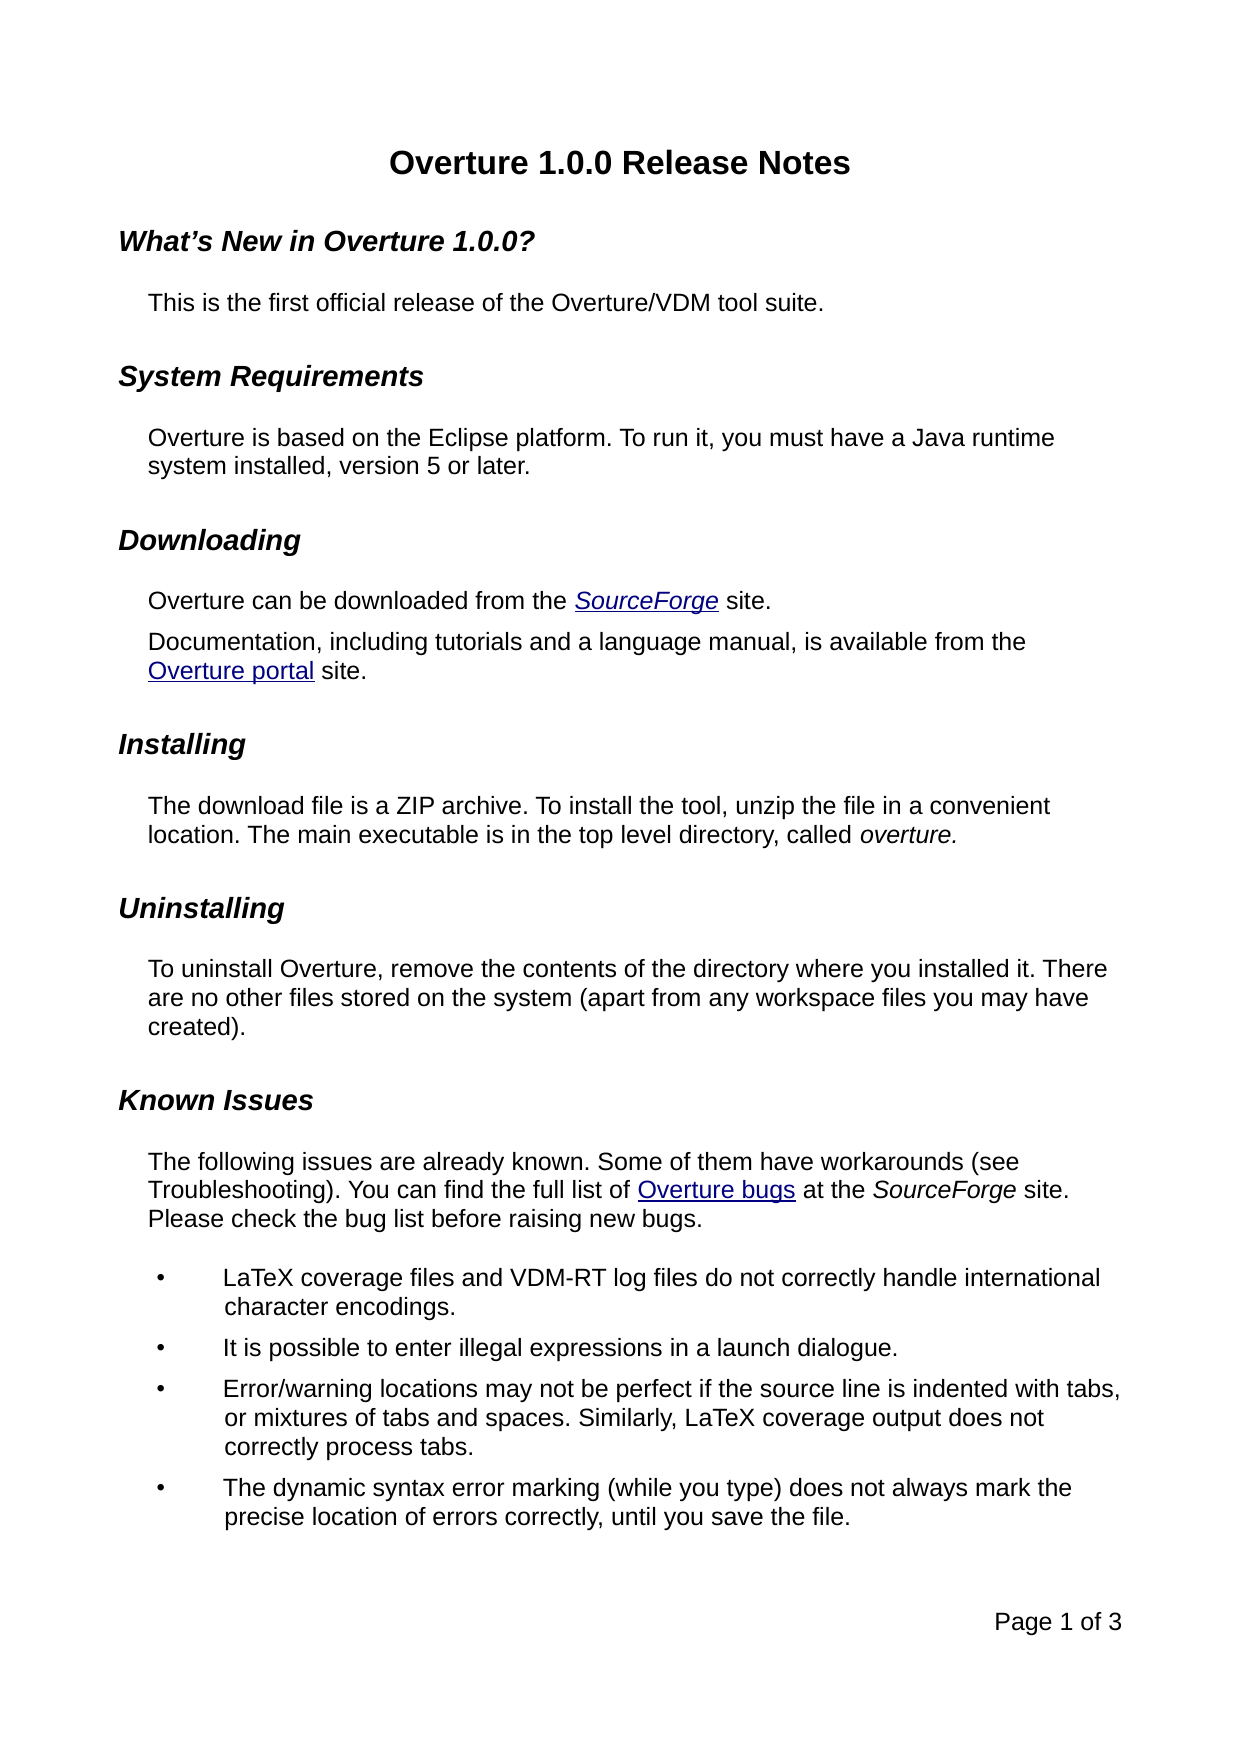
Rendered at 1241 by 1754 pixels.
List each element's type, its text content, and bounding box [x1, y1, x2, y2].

subtitle Installing [118, 727, 1122, 761]
subtitle Overture 1.0.0 Release Notes [118, 143, 1122, 182]
text Overture can be downloaded from the SourceForge site. [148, 586, 1122, 615]
list It is possible to enter illegal expressions in a launch dialogue. [156, 1333, 1122, 1362]
text The following issues are already known. Some of them have workarounds (see Troubleshooting). You can find the full list of Overture bugs at the SourceForge site. Please check the bug list before raising new bugs. [148, 1147, 1122, 1233]
subtitle Downloading [118, 523, 1122, 556]
text Documentation, including tutorials and a language manual, is available from the Overture portal site. [148, 627, 1122, 685]
text Overture is based on the Eclipse platform. To run it, you must have a Java runtime system installed, version 5 or later. [148, 423, 1122, 480]
list The dynamic syntax error marking (while you type) does not always mark the precise location of errors correctly, until you save the file. [156, 1473, 1122, 1531]
text To uninstall Overture, remove the contents of the directory where you installed it. There are no other files stored on the system (apart from any workspace files you may have created). [148, 954, 1122, 1041]
list Error/warning locations may not be perfect if the source line is indented with tabs, or mixtures of tabs and spaces. Similarly, LaTeX coverage output does not correctly process tabs. [156, 1374, 1122, 1461]
text This is the first official release of the Overture/VDM tool suite. [148, 288, 1122, 317]
subtitle Uninstalling [118, 891, 1122, 924]
subtitle What’s New in Overture 1.0.0? [118, 224, 1122, 258]
subtitle Known Issues [118, 1083, 1122, 1117]
list LaTeX coverage files and VDM-RT log files do not correctly handle international character encodings. [156, 1263, 1122, 1321]
text The download file is a ZIP archive. To install the tool, unzip the file in a convenient location. The main executable is in the top level directory, called overture. [148, 791, 1122, 848]
subtitle System Requirements [118, 359, 1122, 393]
